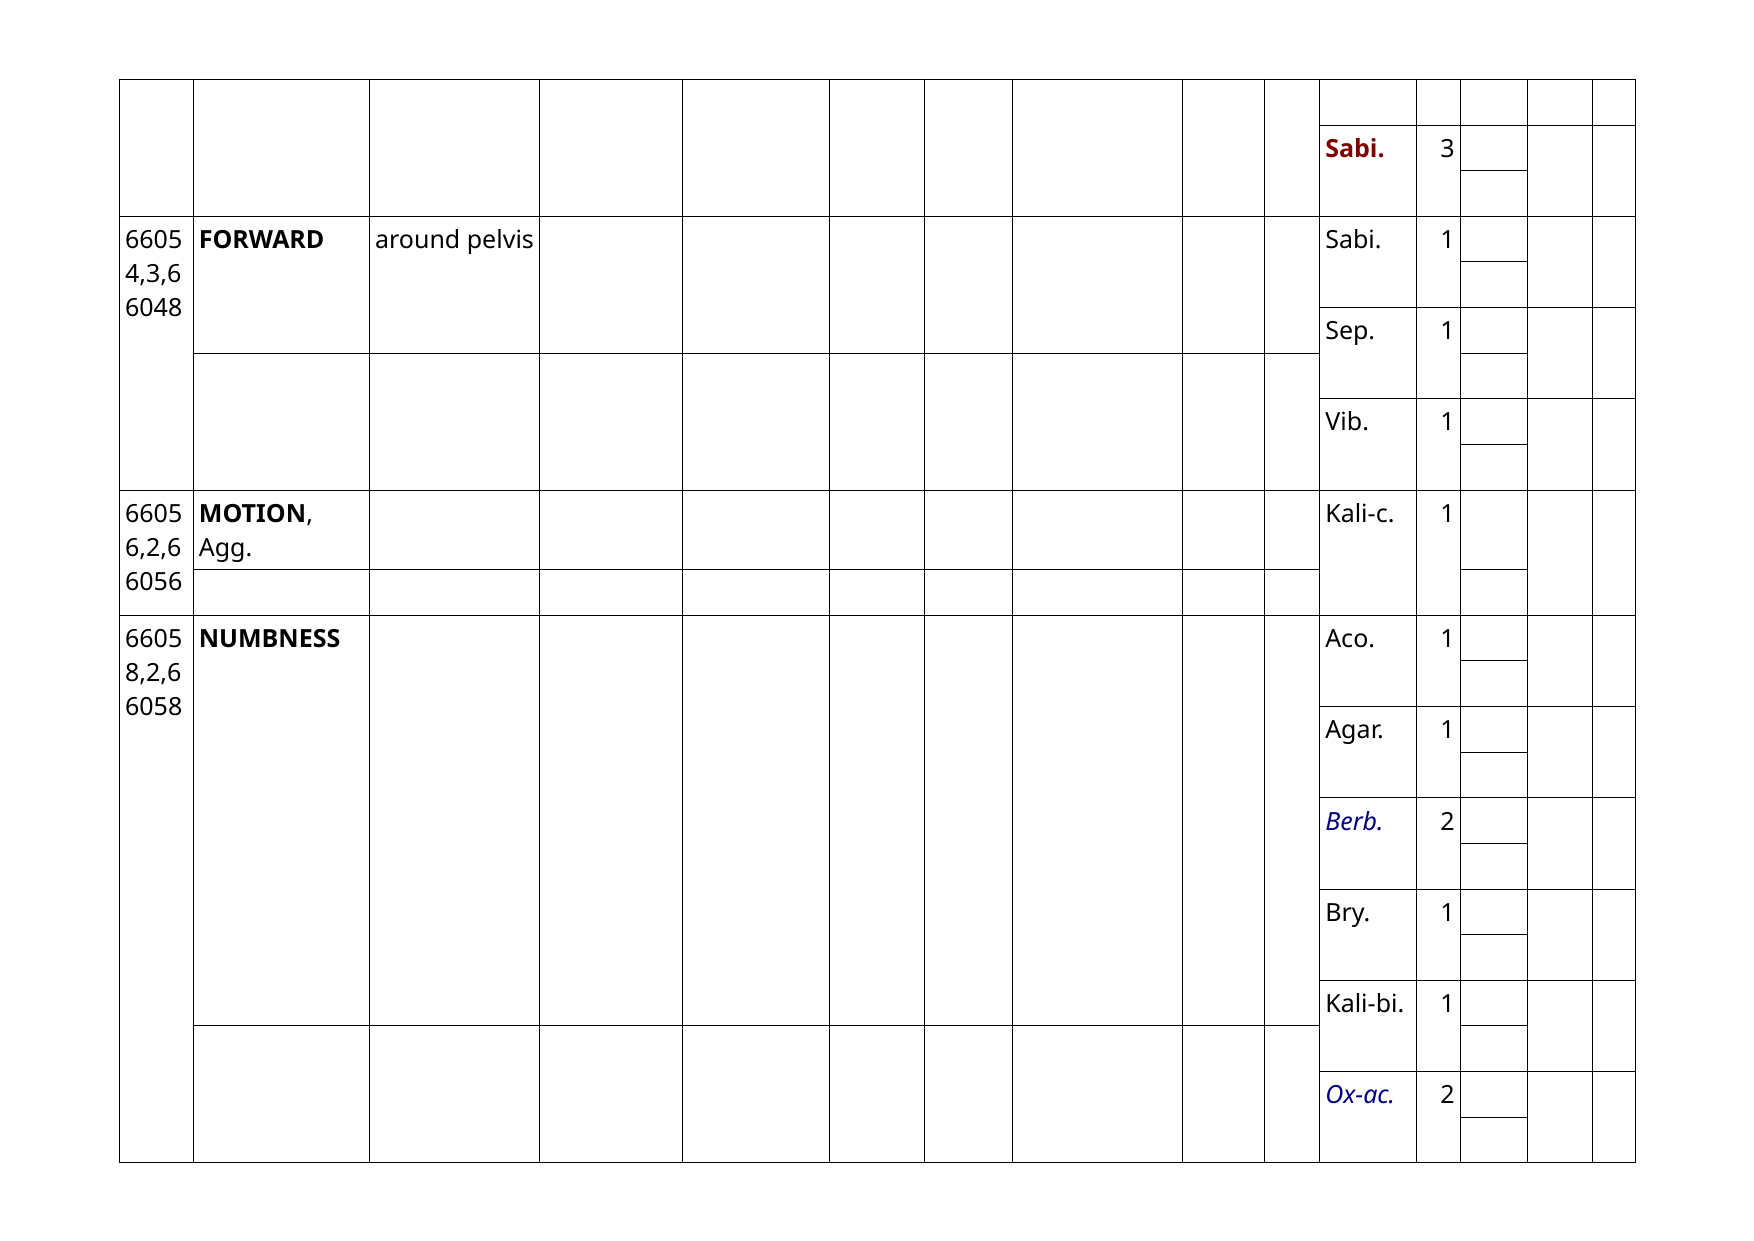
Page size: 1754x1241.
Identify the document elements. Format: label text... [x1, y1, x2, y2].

table_cell [1183, 491, 1264, 569]
table_cell 66058,2,66058 [120, 616, 193, 1162]
table_cell [1461, 171, 1527, 216]
table_cell [1183, 80, 1264, 216]
table_cell [370, 1026, 539, 1162]
table_cell [1461, 262, 1527, 307]
table_cell [1183, 570, 1264, 615]
table_cell around pelvis [370, 217, 539, 353]
table_cell [1461, 399, 1527, 444]
table_cell [540, 491, 682, 569]
table_cell [1461, 570, 1527, 615]
table_cell [1528, 1072, 1592, 1162]
table_cell [925, 570, 1012, 615]
table_cell [194, 354, 369, 489]
table_cell [1593, 798, 1635, 888]
table_cell [830, 80, 924, 216]
table_cell [1013, 354, 1182, 489]
table_cell forward [194, 217, 369, 353]
table_cell [1528, 80, 1592, 124]
table_cell [1183, 1026, 1264, 1162]
table_cell [1461, 1026, 1527, 1071]
table_cell [1265, 616, 1319, 1025]
table_cell [1593, 126, 1635, 216]
table_cell [1593, 616, 1635, 706]
table_cell 2 [1417, 1072, 1460, 1162]
table_cell [1593, 308, 1635, 398]
table_cell [1461, 707, 1527, 752]
table_cell [1593, 491, 1635, 615]
table_cell [1265, 570, 1319, 615]
table_cell [370, 354, 539, 489]
table_cell Sabi. [1320, 217, 1416, 307]
table_cell Kali-bi. [1320, 981, 1416, 1071]
table_cell [370, 80, 539, 216]
table_cell [1461, 491, 1527, 569]
table_cell [370, 616, 539, 1025]
table_cell [540, 217, 682, 353]
table_cell motion, Agg. [194, 491, 369, 569]
table_cell numbness [194, 616, 369, 1025]
table_cell [683, 354, 829, 489]
table_cell [540, 354, 682, 489]
table_cell [1461, 753, 1527, 797]
table_cell [1461, 445, 1527, 489]
table_cell [925, 80, 1012, 216]
table_cell 1 [1417, 707, 1460, 797]
table_cell [1013, 616, 1182, 1025]
table_cell [1593, 217, 1635, 307]
table_cell Vib. [1320, 399, 1416, 489]
table_cell 1 [1417, 217, 1460, 307]
table_cell 2 [1417, 798, 1460, 888]
table_cell [1461, 981, 1527, 1025]
table_cell Bry. [1320, 890, 1416, 980]
table_cell [540, 616, 682, 1025]
table_cell [683, 80, 829, 216]
table_cell [925, 616, 1012, 1025]
table_cell [925, 491, 1012, 569]
table_cell [120, 80, 193, 216]
table_cell 66056,2,66056 [120, 491, 193, 615]
table_cell [683, 570, 829, 615]
table_cell Sabi. [1320, 126, 1416, 216]
table_cell [1593, 399, 1635, 489]
table_cell [1593, 707, 1635, 797]
table_cell Aco. [1320, 616, 1416, 706]
table_cell [540, 80, 682, 216]
table_cell [1461, 616, 1527, 660]
table_cell Kali-c. [1320, 491, 1416, 615]
table_cell [1461, 126, 1527, 170]
table_cell [830, 1026, 924, 1162]
table_cell 1 [1417, 308, 1460, 398]
table_cell [830, 570, 924, 615]
table_cell [1265, 217, 1319, 353]
table_cell [1461, 935, 1527, 980]
table_cell [1461, 354, 1527, 398]
table_cell [194, 570, 369, 615]
table_cell Sep. [1320, 308, 1416, 398]
table_cell [1461, 308, 1527, 353]
table_cell Agar. [1320, 707, 1416, 797]
table_cell [540, 570, 682, 615]
table_cell Ox-ac. [1320, 1072, 1416, 1162]
table_cell [925, 354, 1012, 489]
table_cell [1461, 661, 1527, 706]
table_cell [925, 1026, 1012, 1162]
table_cell [1528, 126, 1592, 216]
table_cell [1593, 981, 1635, 1071]
table_cell [1183, 616, 1264, 1025]
table_cell [1183, 217, 1264, 353]
table_cell [1013, 80, 1182, 216]
table_cell [1593, 80, 1635, 124]
table_cell [1528, 399, 1592, 489]
table_cell [1013, 491, 1182, 569]
table_cell [540, 1026, 682, 1162]
table_cell [1528, 217, 1592, 307]
table_cell [683, 491, 829, 569]
table_cell [683, 616, 829, 1025]
table_cell [1265, 80, 1319, 216]
table_cell 1 [1417, 399, 1460, 489]
table_cell [1461, 844, 1527, 888]
table_cell [1528, 308, 1592, 398]
table_cell [1528, 890, 1592, 980]
table_cell [830, 616, 924, 1025]
table_cell 1 [1417, 890, 1460, 980]
table_cell Berb. [1320, 798, 1416, 888]
table_cell [1417, 80, 1460, 124]
table_cell [1013, 217, 1182, 353]
table_cell [1593, 1072, 1635, 1162]
table_cell [830, 217, 924, 353]
table_cell [1461, 1072, 1527, 1117]
table_cell [194, 80, 369, 216]
table_cell 1 [1417, 981, 1460, 1071]
table_cell [1320, 80, 1416, 124]
table_cell [1013, 1026, 1182, 1162]
table_cell [370, 570, 539, 615]
table_cell [1265, 491, 1319, 569]
table_cell [683, 217, 829, 353]
table_cell [1528, 798, 1592, 888]
table_cell [830, 491, 924, 569]
table_cell [1265, 354, 1319, 489]
table_cell 1 [1417, 491, 1460, 615]
table_cell [1183, 354, 1264, 489]
table_cell [1265, 1026, 1319, 1162]
table_cell [194, 1026, 369, 1162]
table_cell 66054,3,66048 [120, 217, 193, 489]
table_cell [1461, 1118, 1527, 1162]
table_cell [1528, 981, 1592, 1071]
table_cell [1461, 890, 1527, 934]
table_cell [1528, 616, 1592, 706]
table_cell [683, 1026, 829, 1162]
table_cell [1593, 890, 1635, 980]
table_cell [1528, 707, 1592, 797]
table_cell 1 [1417, 616, 1460, 706]
table_cell 3 [1417, 126, 1460, 216]
table_cell [1013, 570, 1182, 615]
table_cell [925, 217, 1012, 353]
table_cell [1461, 217, 1527, 261]
table_cell [370, 491, 539, 569]
table_cell [1528, 491, 1592, 615]
table_cell [1461, 80, 1527, 124]
table_cell [1461, 798, 1527, 843]
table_cell [830, 354, 924, 489]
